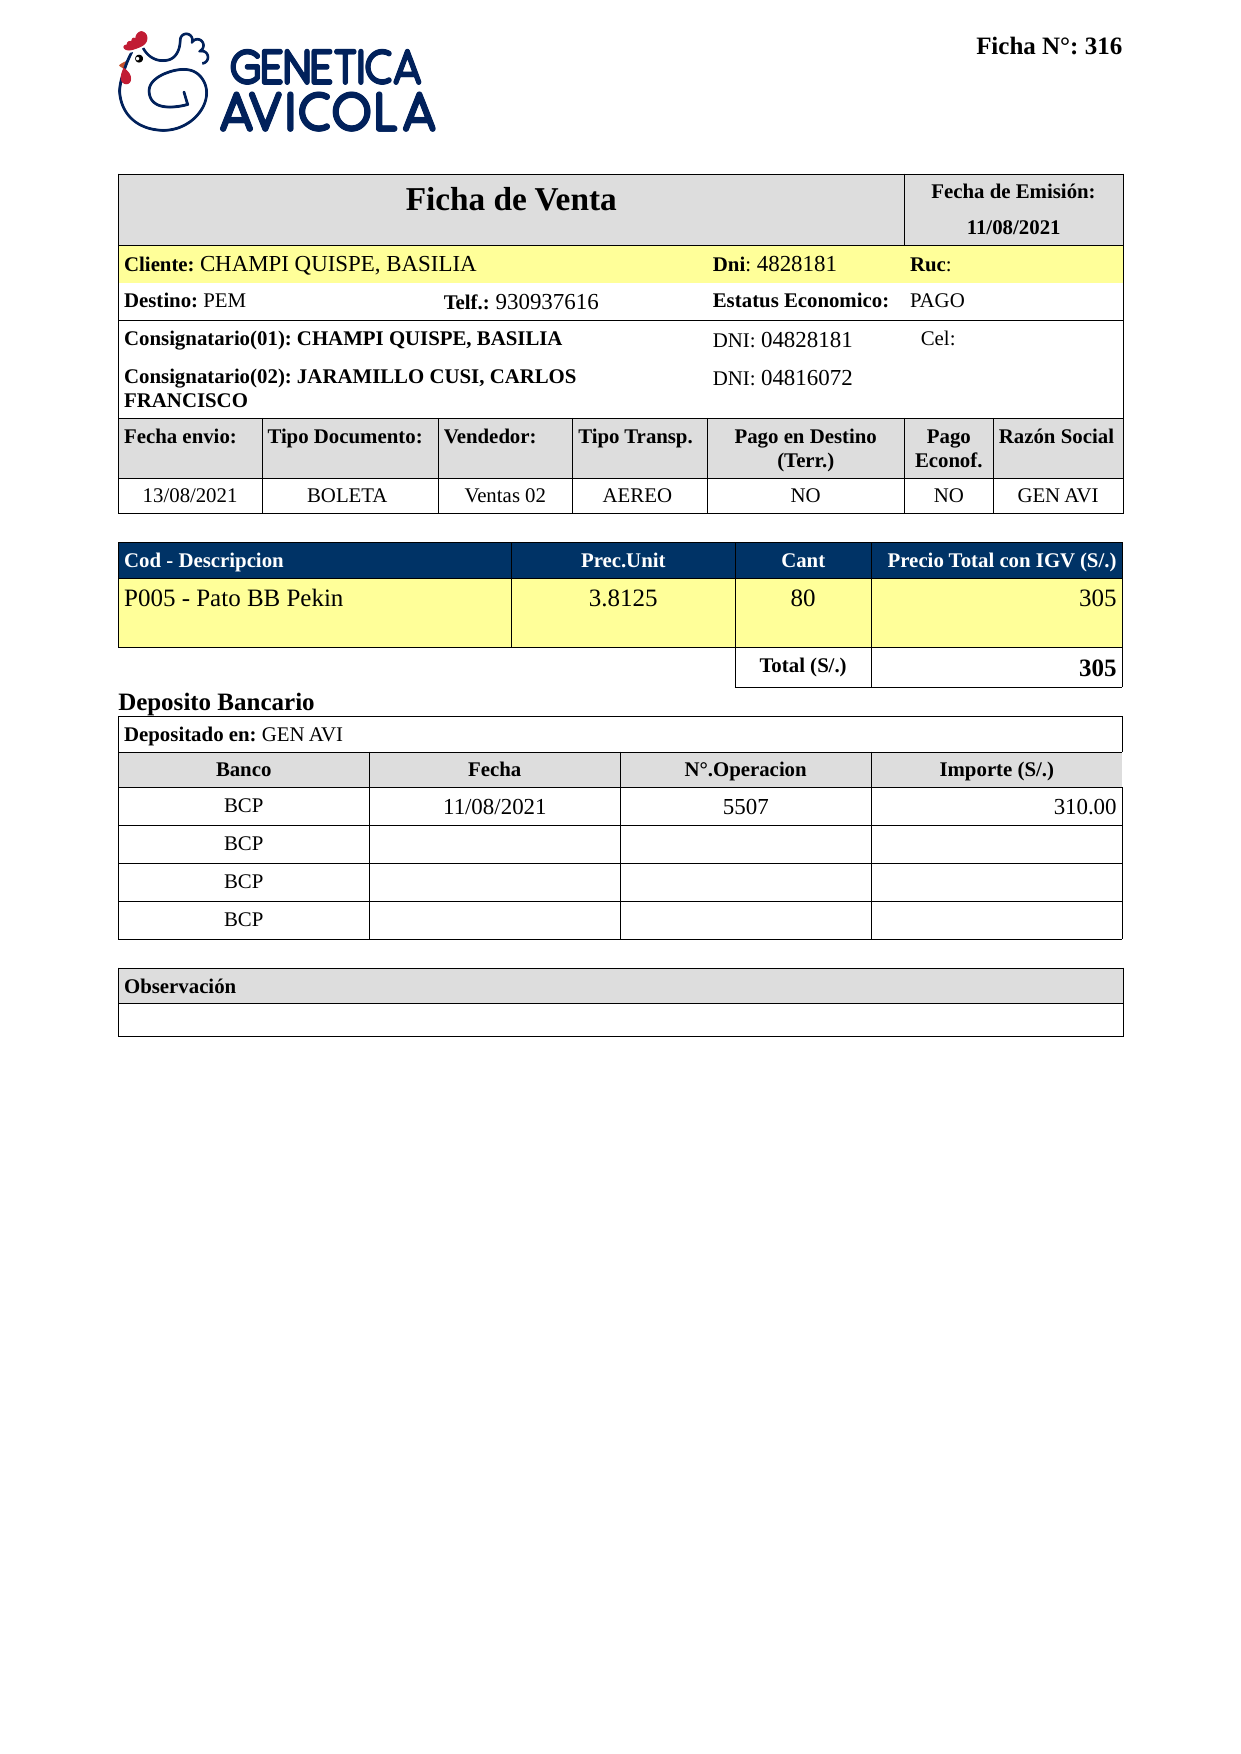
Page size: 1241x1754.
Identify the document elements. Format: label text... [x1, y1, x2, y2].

table_cell [872, 864, 1122, 901]
table_cell Destino: PEM [119, 283, 438, 320]
table_cell BCP [119, 826, 369, 863]
table_cell [621, 864, 871, 901]
table_cell DNI: 04828181 [707, 321, 915, 358]
table_cell Pago en Destino (Terr.) [708, 419, 904, 478]
table_cell BCP [119, 864, 369, 901]
table_header Cod - Descripcion [119, 543, 511, 578]
table_cell 305 [872, 579, 1122, 647]
table_cell Razón Social [994, 419, 1123, 478]
table_cell [370, 902, 620, 939]
table_cell BCP [119, 902, 369, 939]
table_cell [119, 1004, 1123, 1036]
table_cell 11/08/2021 [905, 209, 1123, 245]
table_cell Ruc: [904, 246, 1123, 283]
table_cell Total (S/.) [736, 648, 871, 687]
table_header Ficha de Venta [119, 175, 904, 245]
table_cell Telf.: 930937616 [438, 283, 707, 320]
table_header Prec.Unit [512, 543, 735, 578]
table_cell [872, 826, 1122, 863]
table_cell 13/08/2021 [119, 479, 262, 513]
table_cell [872, 902, 1122, 939]
table_cell Banco [119, 753, 369, 787]
table_cell DNI: 04816072 [707, 358, 1123, 418]
text Deposito Bancario [118, 687, 1122, 716]
table_cell N°.Operacion [621, 753, 871, 787]
table_header Precio Total con IGV (S/.) [872, 543, 1122, 578]
table_cell [118, 648, 511, 687]
table_cell Estatus Economico: [707, 283, 904, 320]
table_cell 310.00 [872, 788, 1122, 825]
table_cell Dni: 4828181 [707, 246, 904, 283]
table_cell BCP [119, 788, 369, 825]
table_cell [511, 648, 735, 687]
table_cell [370, 826, 620, 863]
table_header Depositado en: GEN AVI [119, 717, 1122, 752]
table_cell Vendedor: [439, 419, 572, 478]
table_cell 305 [872, 648, 1122, 687]
table_cell Consignatario(02): JARAMILLO CUSI, CARLOS FRANCISCO [119, 358, 707, 418]
table_cell BOLETA [263, 479, 438, 513]
table_header Observación [119, 969, 1123, 1003]
table_cell [621, 902, 871, 939]
table_cell Fecha envio: [119, 419, 262, 478]
table_cell NO [708, 479, 904, 513]
table_cell NO [905, 479, 993, 513]
table_cell Cel: [915, 321, 1123, 358]
table_cell Cliente: CHAMPI QUISPE, BASILIA [119, 246, 707, 283]
table_cell 80 [736, 579, 871, 647]
table_header Cant [736, 543, 871, 578]
table_cell PAGO [904, 283, 1123, 320]
table_cell 11/08/2021 [370, 788, 620, 825]
table_cell [370, 864, 620, 901]
table_cell 5507 [621, 788, 871, 825]
table_cell GEN AVI [994, 479, 1123, 513]
table_cell P005 - Pato BB Pekin [119, 579, 511, 647]
table_cell Pago Econof. [905, 419, 993, 478]
table_cell Ventas 02 [439, 479, 572, 513]
table_cell AEREO [573, 479, 707, 513]
table_cell Tipo Documento: [263, 419, 438, 478]
table_header Fecha de Emisión: [905, 175, 1123, 209]
picture [118, 31, 436, 132]
table_cell Tipo Transp. [573, 419, 707, 478]
table_cell 3.8125 [512, 579, 735, 647]
table_cell Consignatario(01): CHAMPI QUISPE, BASILIA [119, 321, 707, 358]
table_cell [621, 826, 871, 863]
table_cell Fecha [370, 753, 620, 787]
table_cell Importe (S/.) [872, 753, 1122, 787]
